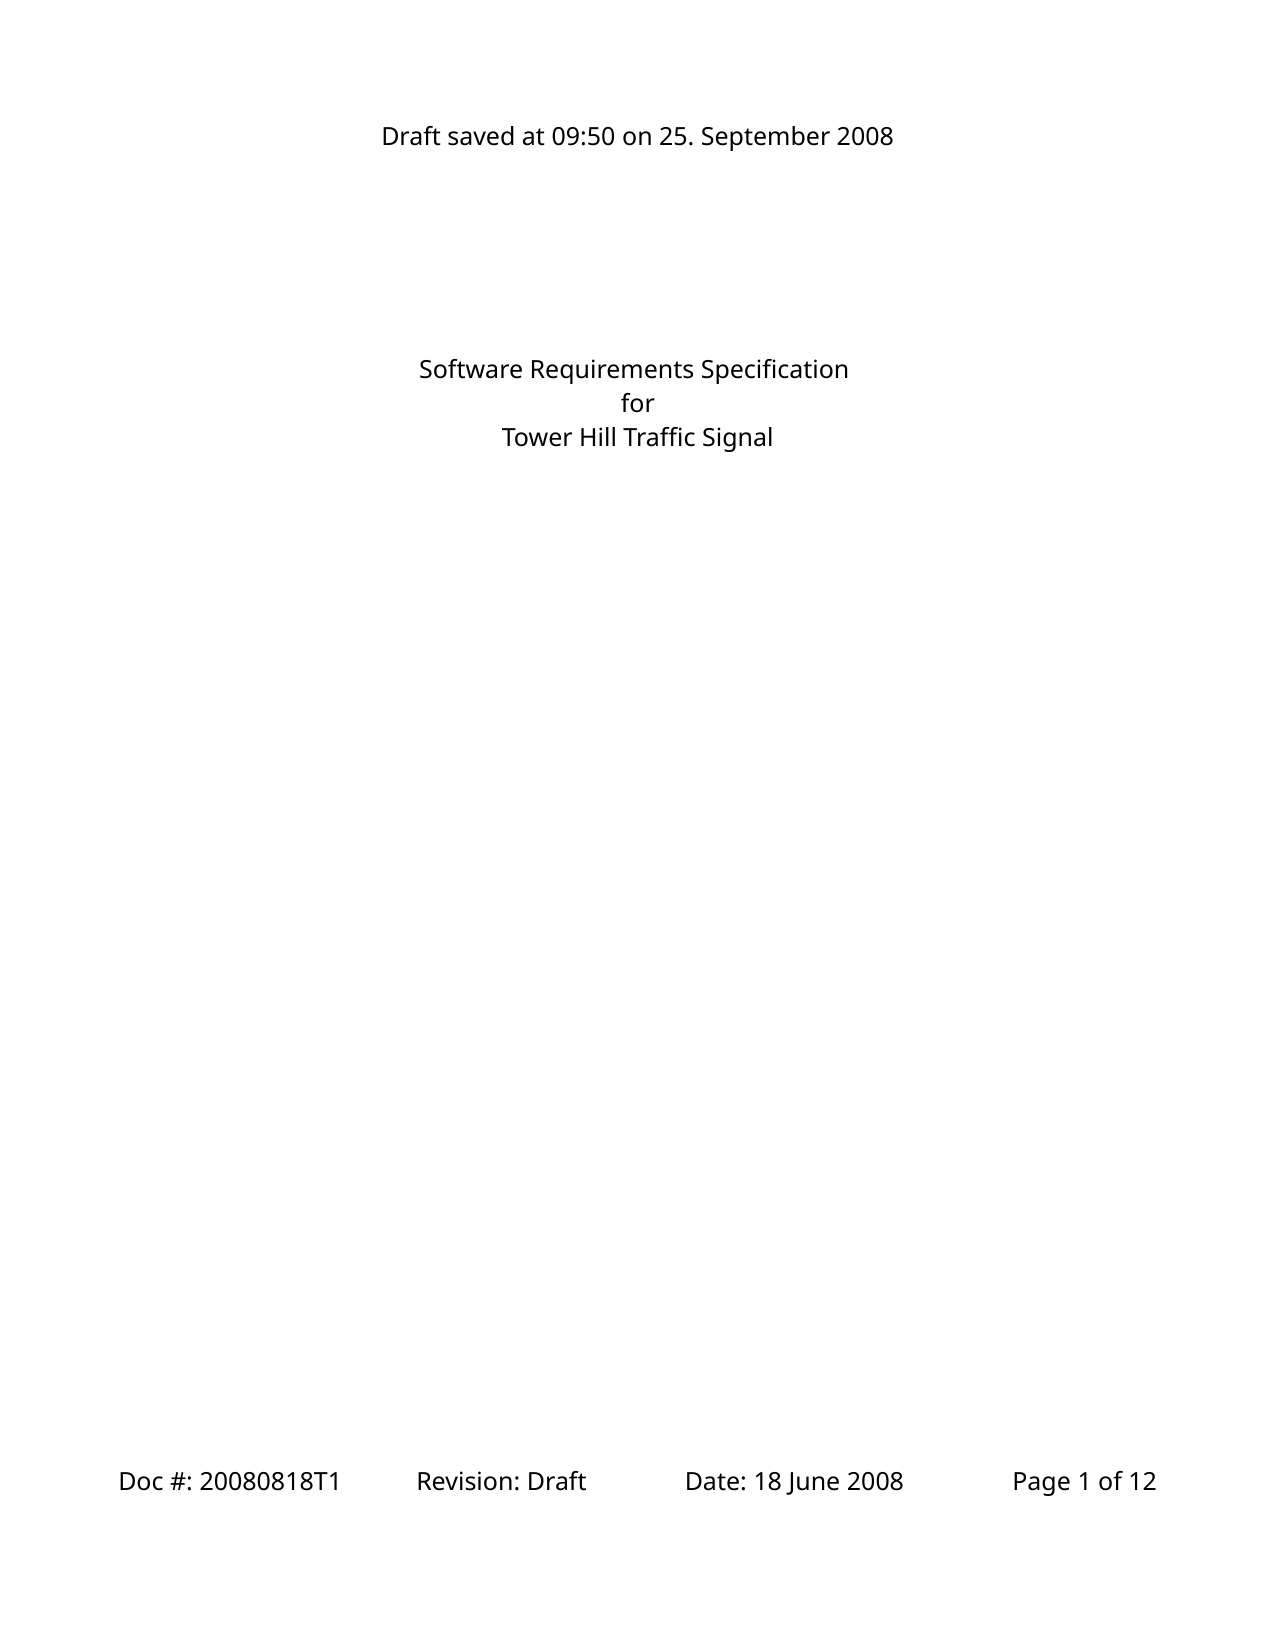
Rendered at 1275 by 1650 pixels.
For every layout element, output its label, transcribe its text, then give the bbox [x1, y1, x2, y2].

text Tower Hill Traffic Signal [118, 420, 1157, 454]
text Software Requirements Specification [118, 352, 1157, 386]
text for [118, 386, 1157, 420]
